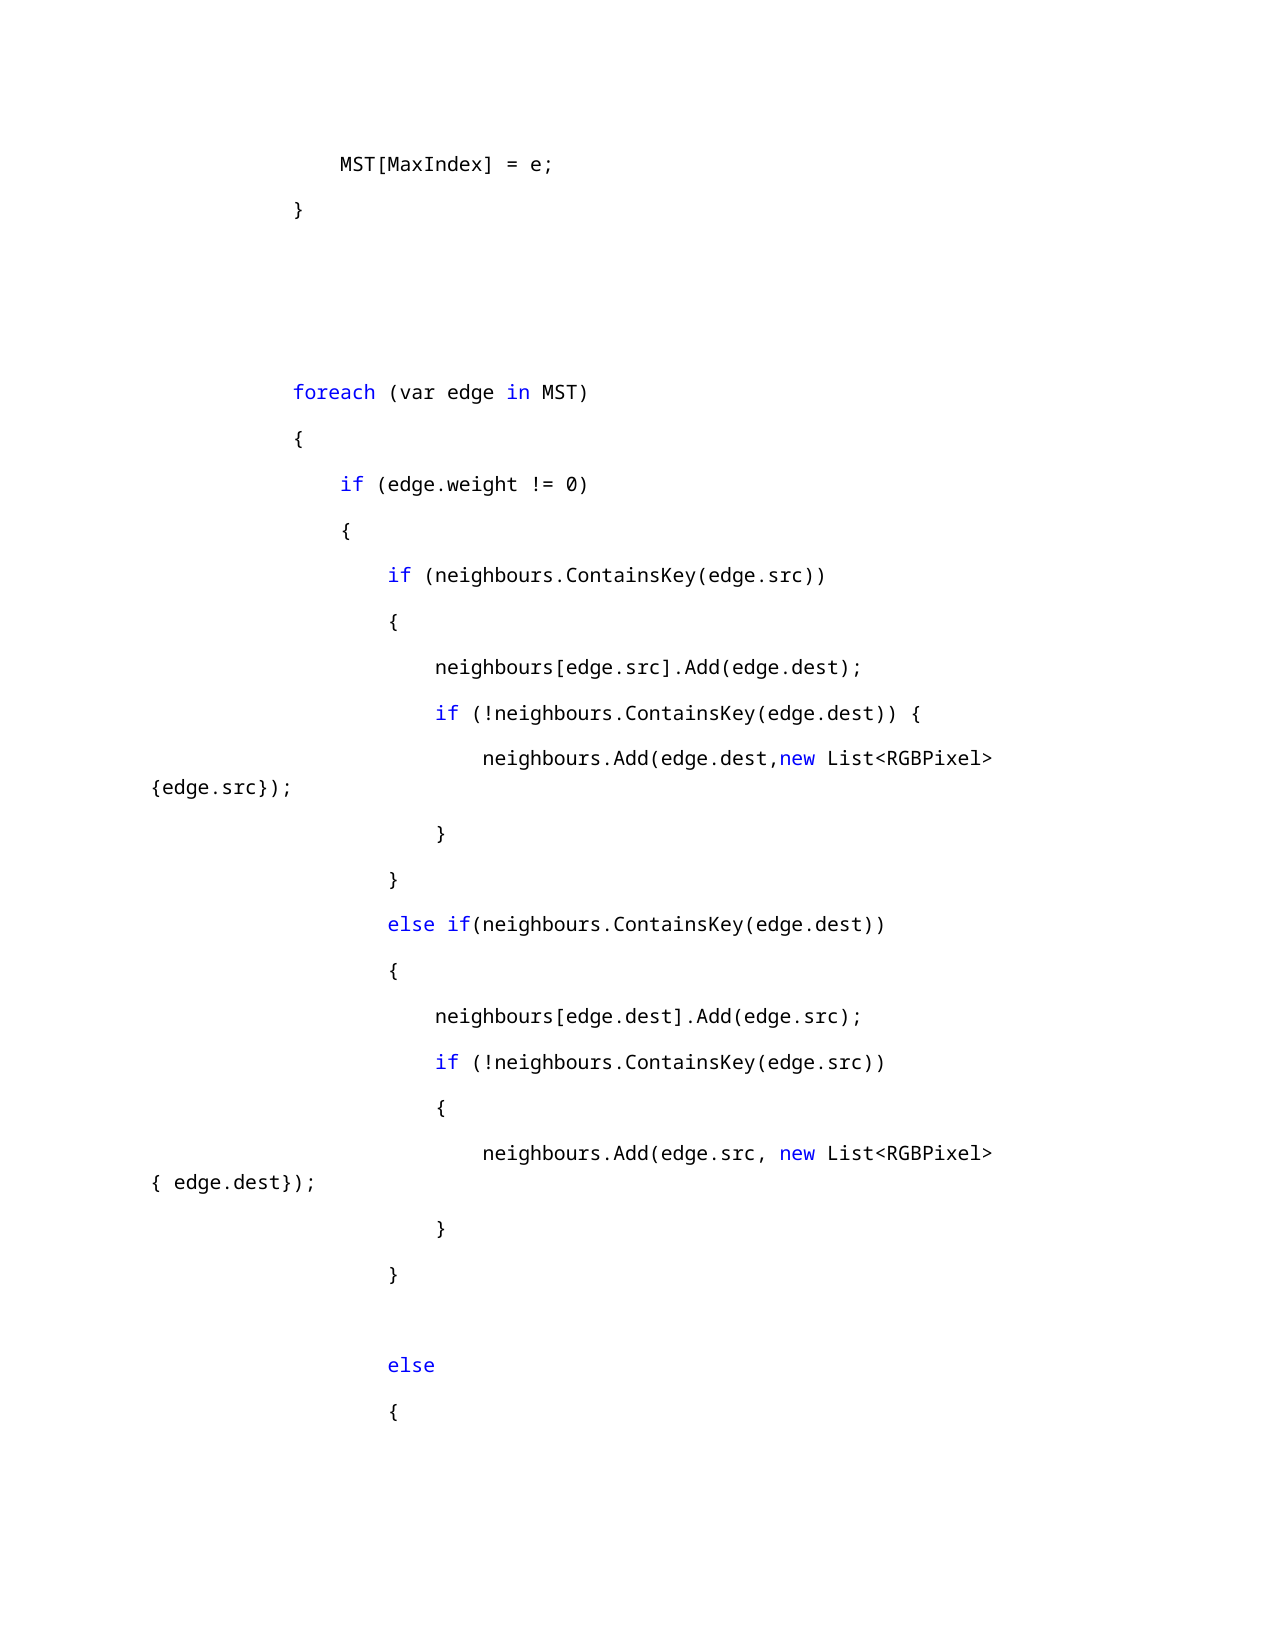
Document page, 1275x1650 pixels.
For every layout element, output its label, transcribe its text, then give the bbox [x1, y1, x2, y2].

text { [150, 956, 1125, 983]
text { [150, 516, 1125, 543]
text { [150, 1094, 1125, 1121]
text } [150, 1260, 1125, 1287]
text if (!neighbours.ContainsKey(edge.src)) [150, 1048, 1125, 1075]
text if (!neighbours.ContainsKey(edge.dest)) { [150, 699, 1125, 726]
text neighbours.Add(edge.src, new List<RGBPixel> { edge.dest}); [150, 1139, 1125, 1195]
text MST[MaxIndex] = e; [150, 150, 1125, 177]
text { [150, 1397, 1125, 1424]
text { [150, 424, 1125, 451]
text } [150, 196, 1125, 223]
text if (neighbours.ContainsKey(edge.src)) [150, 562, 1125, 588]
text neighbours[edge.src].Add(edge.dest); [150, 653, 1125, 680]
text neighbours[edge.dest].Add(edge.src); [150, 1002, 1125, 1029]
text } [150, 819, 1125, 846]
text } [150, 865, 1125, 892]
text neighbours.Add(edge.dest,new List<RGBPixel> {edge.src}); [150, 744, 1125, 801]
text else if(neighbours.ContainsKey(edge.dest)) [150, 911, 1125, 938]
text } [150, 1214, 1125, 1241]
text else [150, 1351, 1125, 1378]
text foreach (var edge in MST) [150, 379, 1125, 406]
text { [150, 607, 1125, 634]
text if (edge.weight != 0) [150, 470, 1125, 497]
